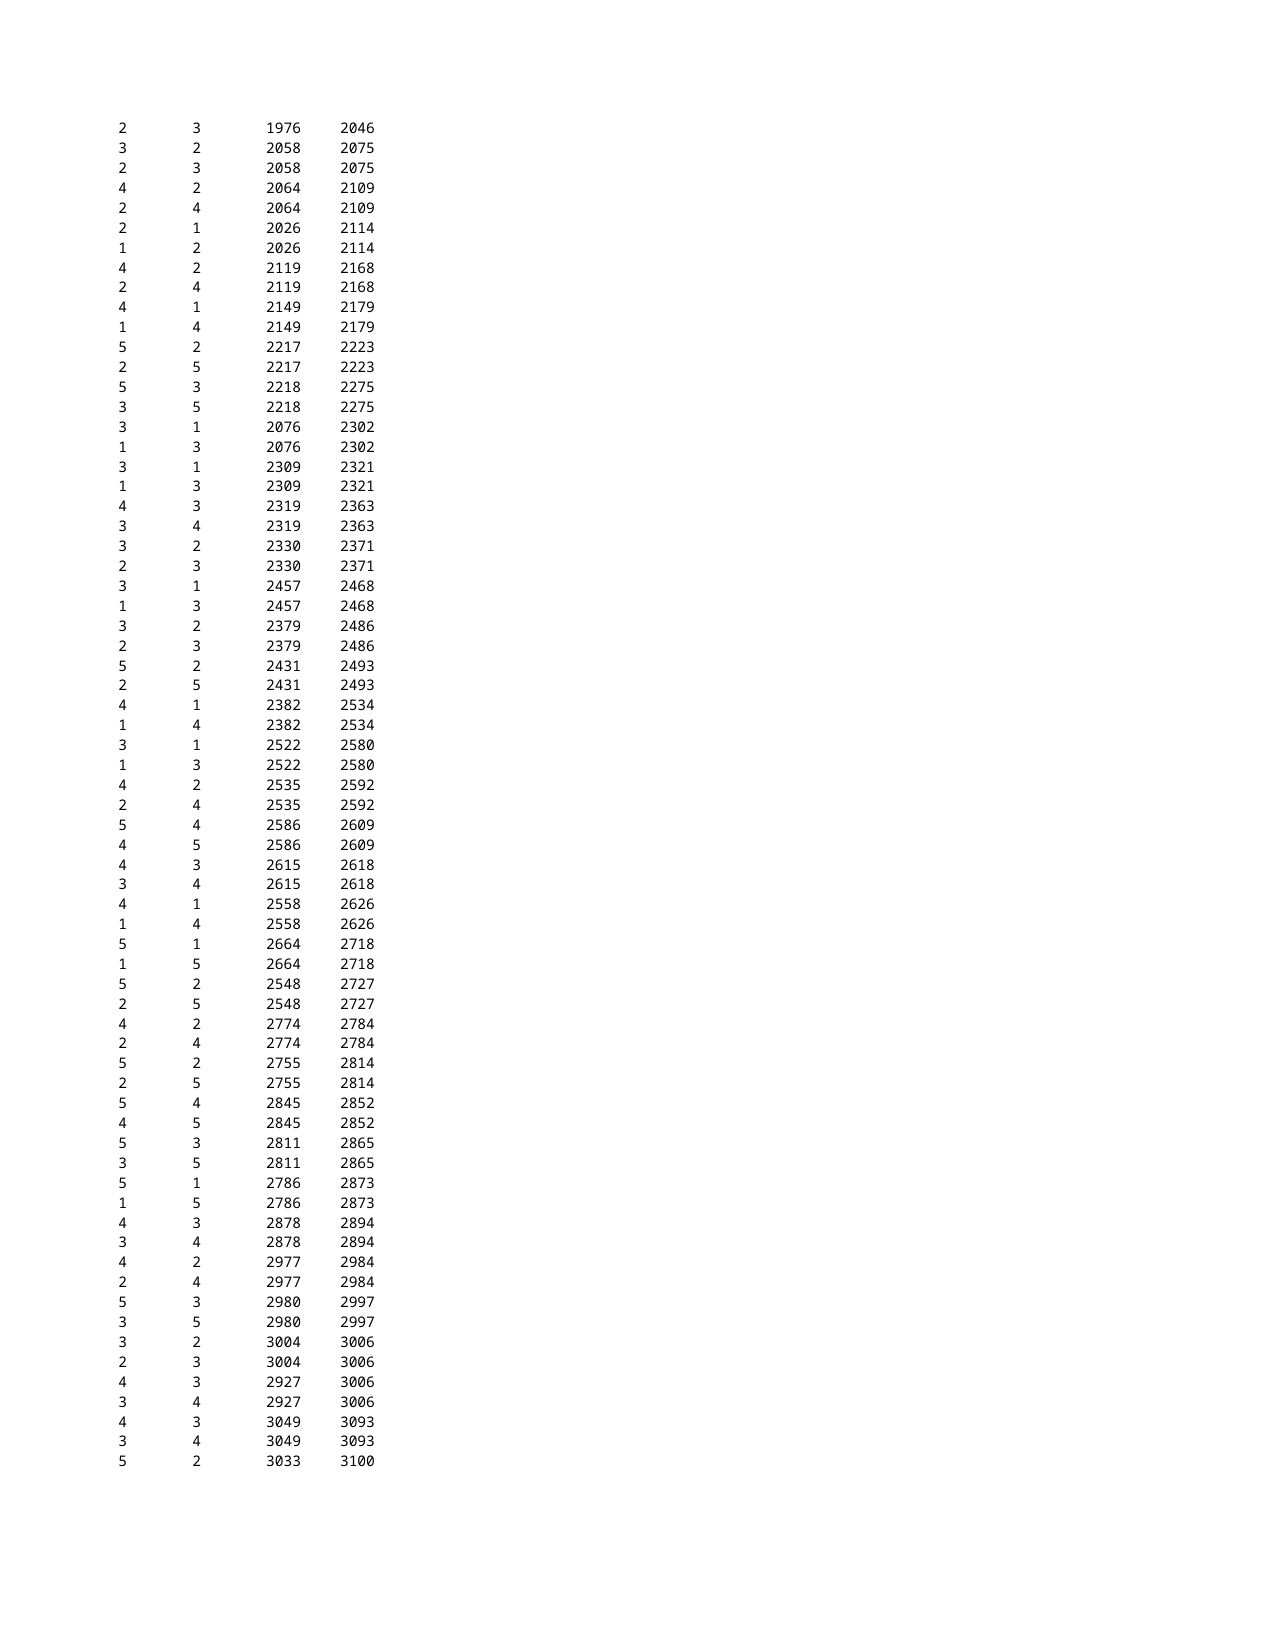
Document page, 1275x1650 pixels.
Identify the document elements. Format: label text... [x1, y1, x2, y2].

text 3 4 2615 2618 [118, 874, 1157, 894]
text 5 3 2218 2275 [118, 377, 1157, 397]
text 2 3 1976 2046 [118, 118, 1157, 138]
text 5 3 2980 2997 [118, 1292, 1157, 1312]
text 3 1 2457 2468 [118, 576, 1157, 596]
text 4 3 2319 2363 [118, 496, 1157, 516]
text 1 3 2457 2468 [118, 596, 1157, 616]
text 3 2 3004 3006 [118, 1332, 1157, 1352]
text 2 4 2774 2784 [118, 1033, 1157, 1053]
text 5 1 2786 2873 [118, 1173, 1157, 1192]
text 3 5 2811 2865 [118, 1153, 1157, 1173]
text 3 4 2927 3006 [118, 1391, 1157, 1411]
text 2 4 2064 2109 [118, 198, 1157, 218]
text 4 1 2149 2179 [118, 297, 1157, 317]
text 2 5 2755 2814 [118, 1073, 1157, 1093]
text 3 1 2076 2302 [118, 417, 1157, 436]
text 1 5 2664 2718 [118, 954, 1157, 974]
text 4 1 2382 2534 [118, 695, 1157, 715]
text 2 1 2026 2114 [118, 218, 1157, 237]
text 2 3 2330 2371 [118, 556, 1157, 576]
text 4 3 3049 3093 [118, 1411, 1157, 1431]
text 1 2 2026 2114 [118, 237, 1157, 257]
text 3 4 3049 3093 [118, 1431, 1157, 1451]
text 5 2 2755 2814 [118, 1053, 1157, 1073]
text 2 4 2977 2984 [118, 1272, 1157, 1292]
text 5 2 2431 2493 [118, 655, 1157, 675]
text 4 2 2977 2984 [118, 1252, 1157, 1272]
text 1 4 2149 2179 [118, 317, 1157, 337]
text 5 4 2845 2852 [118, 1093, 1157, 1113]
text 2 4 2119 2168 [118, 277, 1157, 297]
text 3 1 2309 2321 [118, 456, 1157, 476]
text 2 3 2379 2486 [118, 635, 1157, 655]
text 3 1 2522 2580 [118, 735, 1157, 755]
text 4 5 2586 2609 [118, 834, 1157, 854]
text 4 5 2845 2852 [118, 1113, 1157, 1133]
text 2 5 2431 2493 [118, 675, 1157, 695]
text 4 2 2064 2109 [118, 178, 1157, 198]
text 1 4 2382 2534 [118, 715, 1157, 735]
text 1 4 2558 2626 [118, 914, 1157, 934]
text 1 5 2786 2873 [118, 1192, 1157, 1212]
text 1 3 2522 2580 [118, 755, 1157, 775]
text 5 4 2586 2609 [118, 814, 1157, 834]
text 1 3 2309 2321 [118, 476, 1157, 496]
text 3 5 2980 2997 [118, 1312, 1157, 1332]
text 3 2 2330 2371 [118, 536, 1157, 556]
text 2 5 2217 2223 [118, 357, 1157, 377]
text 4 1 2558 2626 [118, 894, 1157, 914]
text 3 2 2058 2075 [118, 138, 1157, 158]
text 5 2 2548 2727 [118, 974, 1157, 993]
text 4 2 2535 2592 [118, 775, 1157, 794]
text 2 3 2058 2075 [118, 158, 1157, 178]
text 3 2 2379 2486 [118, 616, 1157, 635]
text 2 5 2548 2727 [118, 993, 1157, 1013]
text 4 3 2878 2894 [118, 1212, 1157, 1232]
text 5 2 2217 2223 [118, 337, 1157, 357]
text 4 3 2927 3006 [118, 1372, 1157, 1391]
text 2 3 3004 3006 [118, 1352, 1157, 1372]
text 5 1 2664 2718 [118, 934, 1157, 954]
text 1 3 2076 2302 [118, 436, 1157, 456]
text 2 4 2535 2592 [118, 794, 1157, 814]
text 3 5 2218 2275 [118, 397, 1157, 417]
text 4 3 2615 2618 [118, 854, 1157, 874]
text 4 2 2774 2784 [118, 1013, 1157, 1033]
text 3 4 2878 2894 [118, 1232, 1157, 1252]
text 5 2 3033 3100 [118, 1451, 1157, 1471]
text 5 3 2811 2865 [118, 1133, 1157, 1153]
text 4 2 2119 2168 [118, 257, 1157, 277]
text 3 4 2319 2363 [118, 516, 1157, 536]
